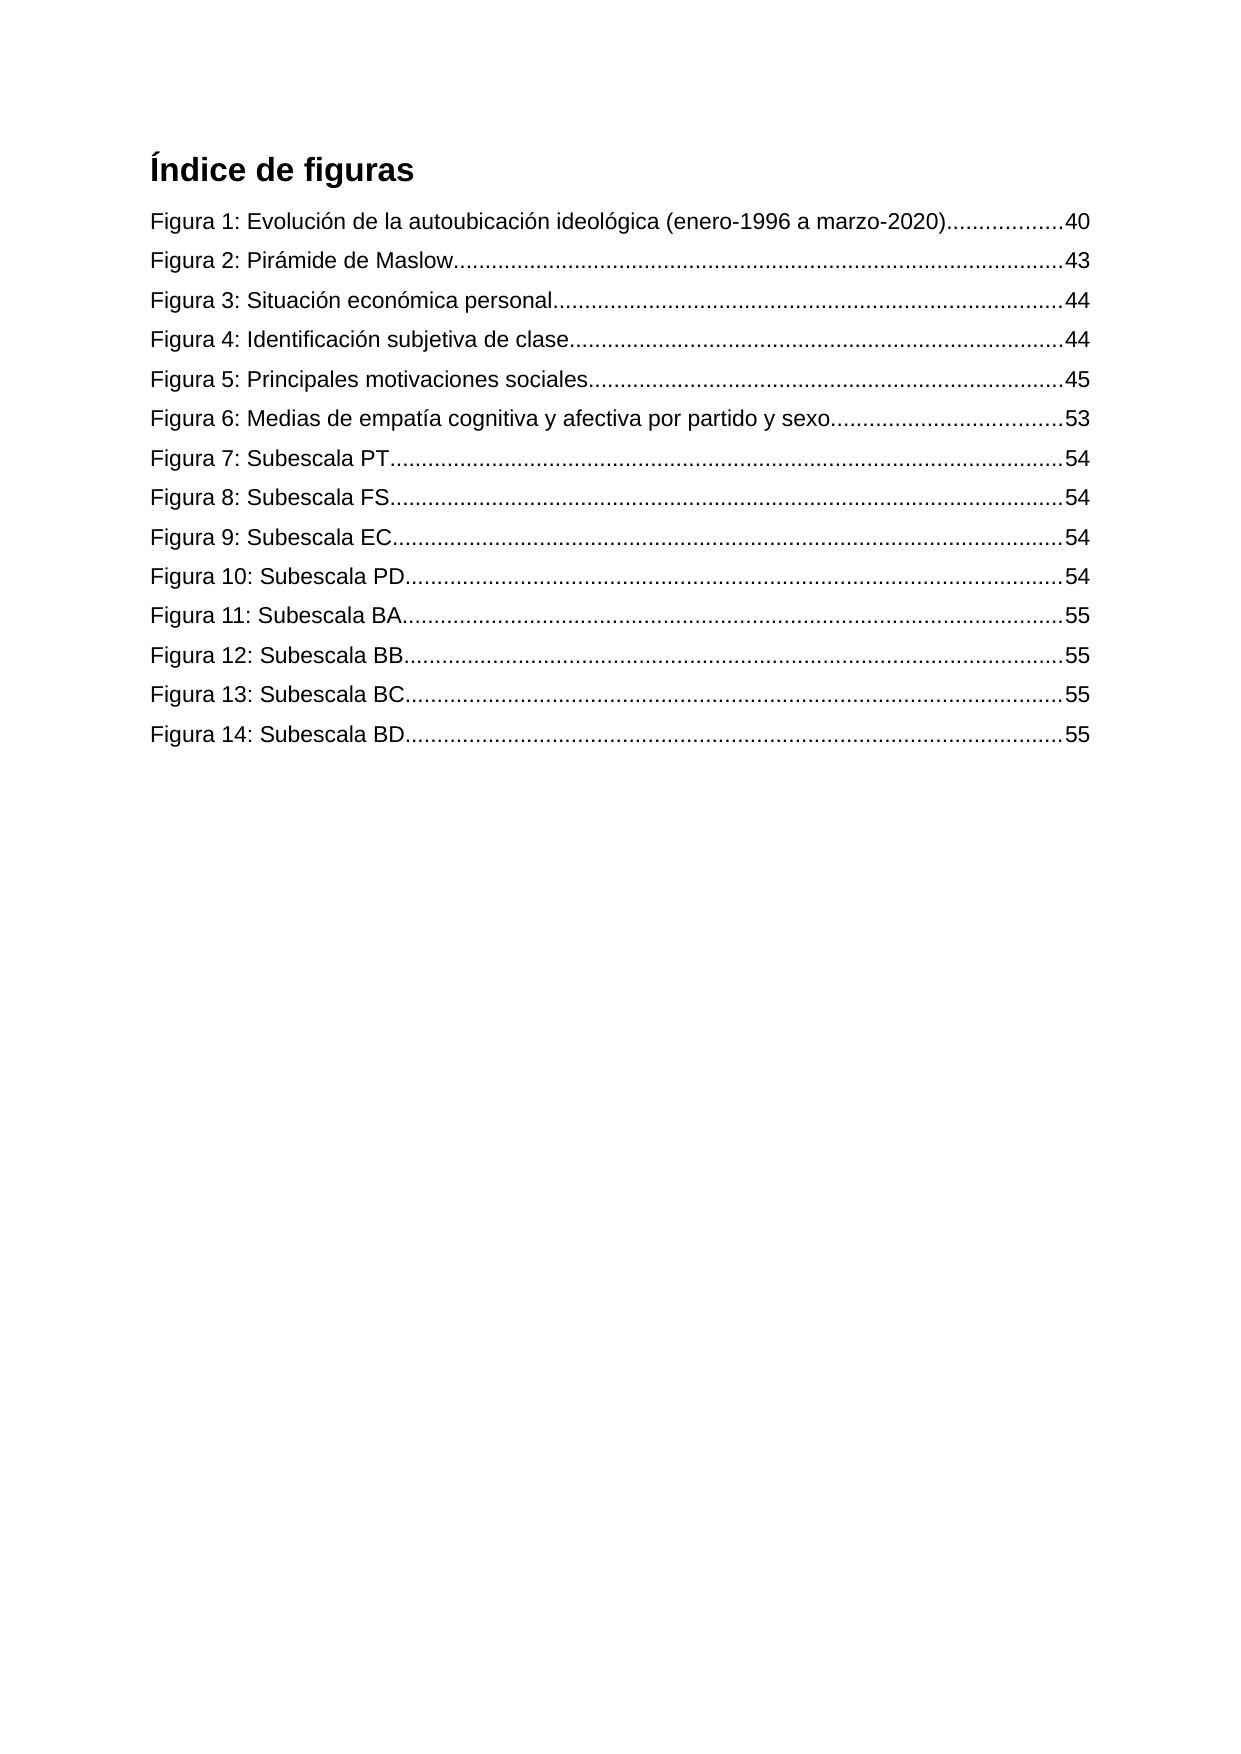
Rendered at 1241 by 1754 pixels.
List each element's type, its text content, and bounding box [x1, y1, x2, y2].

text Figura 3: Situación económica personal 44 [150, 287, 1090, 313]
text Figura 6: Medias de empatía cognitiva y afectiva por partido y sexo 53 [150, 405, 1090, 431]
text Figura 13: Subescala BC 55 [150, 681, 1090, 708]
text Figura 11: Subescala BA 55 [150, 602, 1090, 629]
text Figura 5: Principales motivaciones sociales 45 [150, 366, 1090, 392]
text Figura 4: Identificación subjetiva de clase 44 [150, 326, 1090, 352]
text Figura 14: Subescala BD 55 [150, 721, 1090, 747]
text Figura 1: Evolución de la autoubicación ideológica (enero-1996 a marzo-2020) 40 [150, 208, 1090, 234]
text Figura 7: Subescala PT 54 [150, 444, 1090, 471]
subtitle Índice de figuras [150, 150, 1090, 188]
text Figura 8: Subescala FS 54 [150, 484, 1090, 510]
text Figura 12: Subescala BB 55 [150, 642, 1090, 668]
text Figura 2: Pirámide de Maslow 43 [150, 247, 1090, 273]
text Figura 10: Subescala PD 54 [150, 563, 1090, 589]
text Figura 9: Subescala EC 54 [150, 523, 1090, 550]
